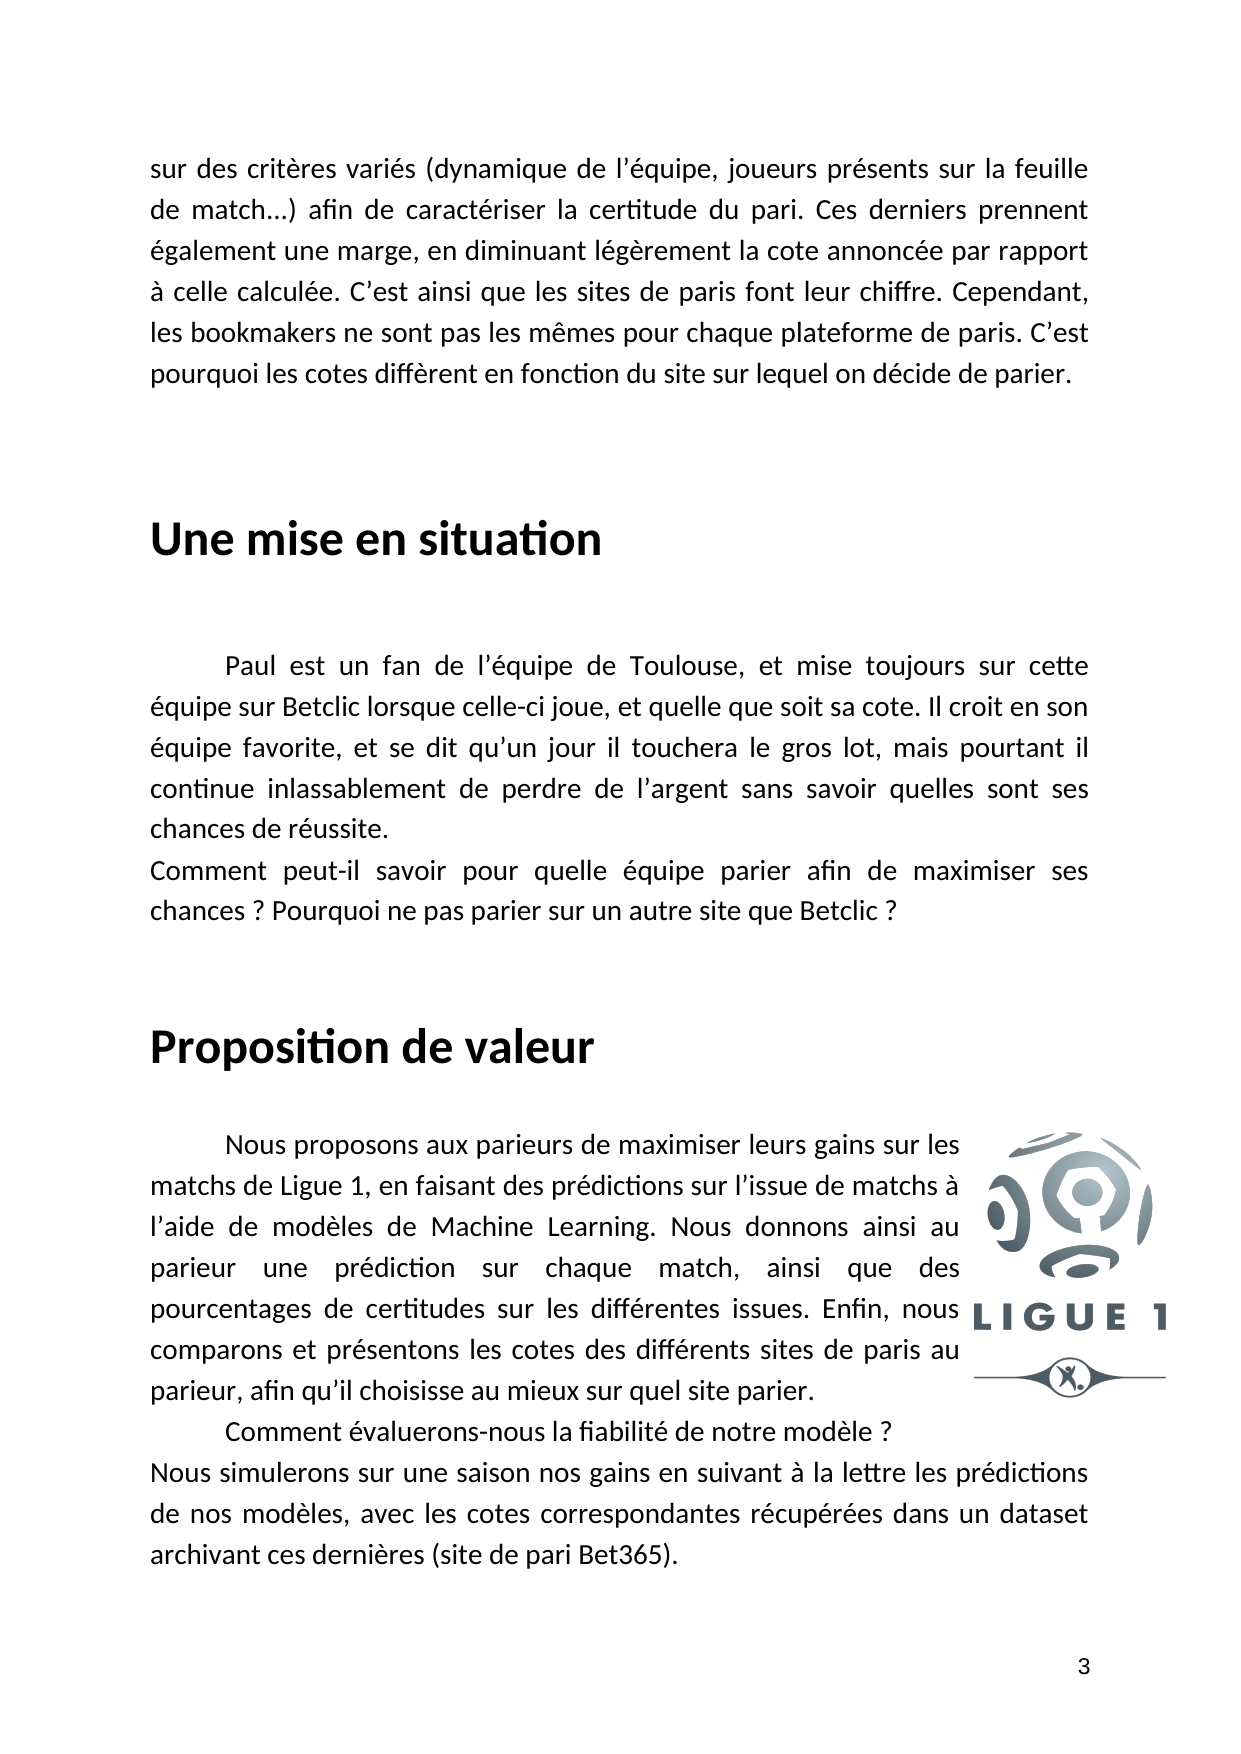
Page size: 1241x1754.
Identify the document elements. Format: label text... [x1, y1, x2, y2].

text Comment évaluerons-nous la fiabilité de notre modèle ? [150, 1413, 1090, 1448]
picture [970, 1127, 1170, 1403]
text Nous simulerons sur une saison nos gains en suivant à la lettre les prédictions de nos modèles, avec les cotes correspondantes récupérées dans un dataset archivant ces dernières (site de pari Bet365). [150, 1454, 1090, 1571]
text Paul est un fan de l’équipe de Toulouse, et mise toujours sur cette équipe sur Betclic lorsque celle-ci joue, et quelle que soit sa cote. Il croit en son équipe favorite, et se dit qu’un jour il touchera le gros lot, mais pourtant il continue inlassablement de perdre de l’argent sans savoir quelles sont ses chances de réussite. [150, 647, 1090, 846]
text Comment peut-il savoir pour quelle équipe parier afin de maximiser ses chances ? Pourquoi ne pas parier sur un autre site que Betclic ? [150, 852, 1090, 928]
text Nous proposons aux parieurs de maximiser leurs gains sur les matchs de Ligue 1, en faisant des prédictions sur l’issue de matchs à l’aide de modèles de Machine Learning. Nous donnons ainsi au parieur une prédiction sur chaque match, ainsi que des pourcentages de certitudes sur les différentes issues. Enfin, nous comparons et présentons les cotes des différents sites de paris au parieur, afin qu’il choisisse au mieux sur quel site parier. [150, 1126, 1090, 1408]
text Proposition de valeur [150, 1015, 1090, 1076]
text sur des critères variés (dynamique de l’équipe, joueurs présents sur la feuille de match...) afin de caractériser la certitude du pari. Ces derniers prennent également une marge, en diminuant légèrement la cote annoncée par rapport à celle calculée. C’est ainsi que les sites de paris font leur chiffre. Cependant, les bookmakers ne sont pas les mêmes pour chaque plateforme de paris. C’est pourquoi les cotes diffèrent en fonction du site sur lequel on décide de parier. [150, 150, 1090, 390]
text Une mise en situation [150, 507, 1090, 568]
